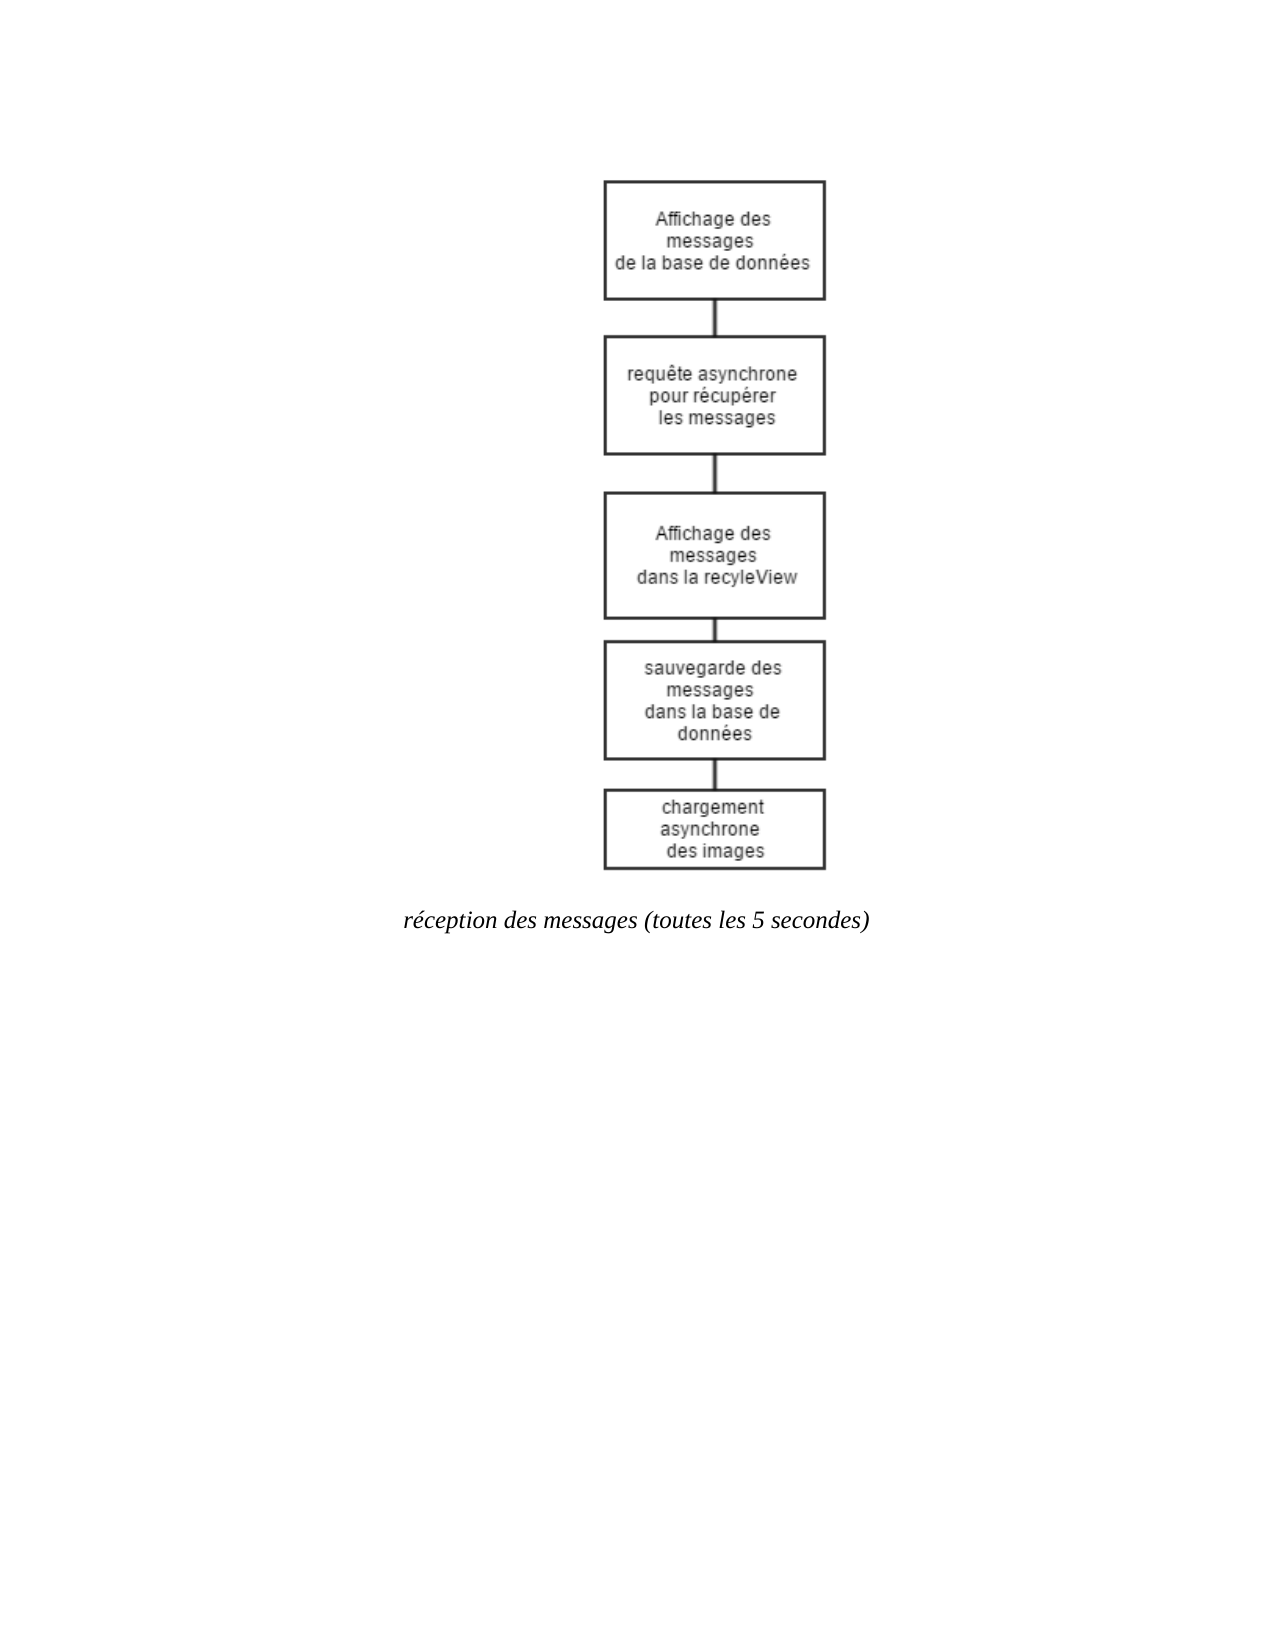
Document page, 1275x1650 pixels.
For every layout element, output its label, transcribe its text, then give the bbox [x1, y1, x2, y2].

picture [100, 118, 856, 900]
text réception des messages (toutes les 5 secondes) [118, 118, 1157, 934]
